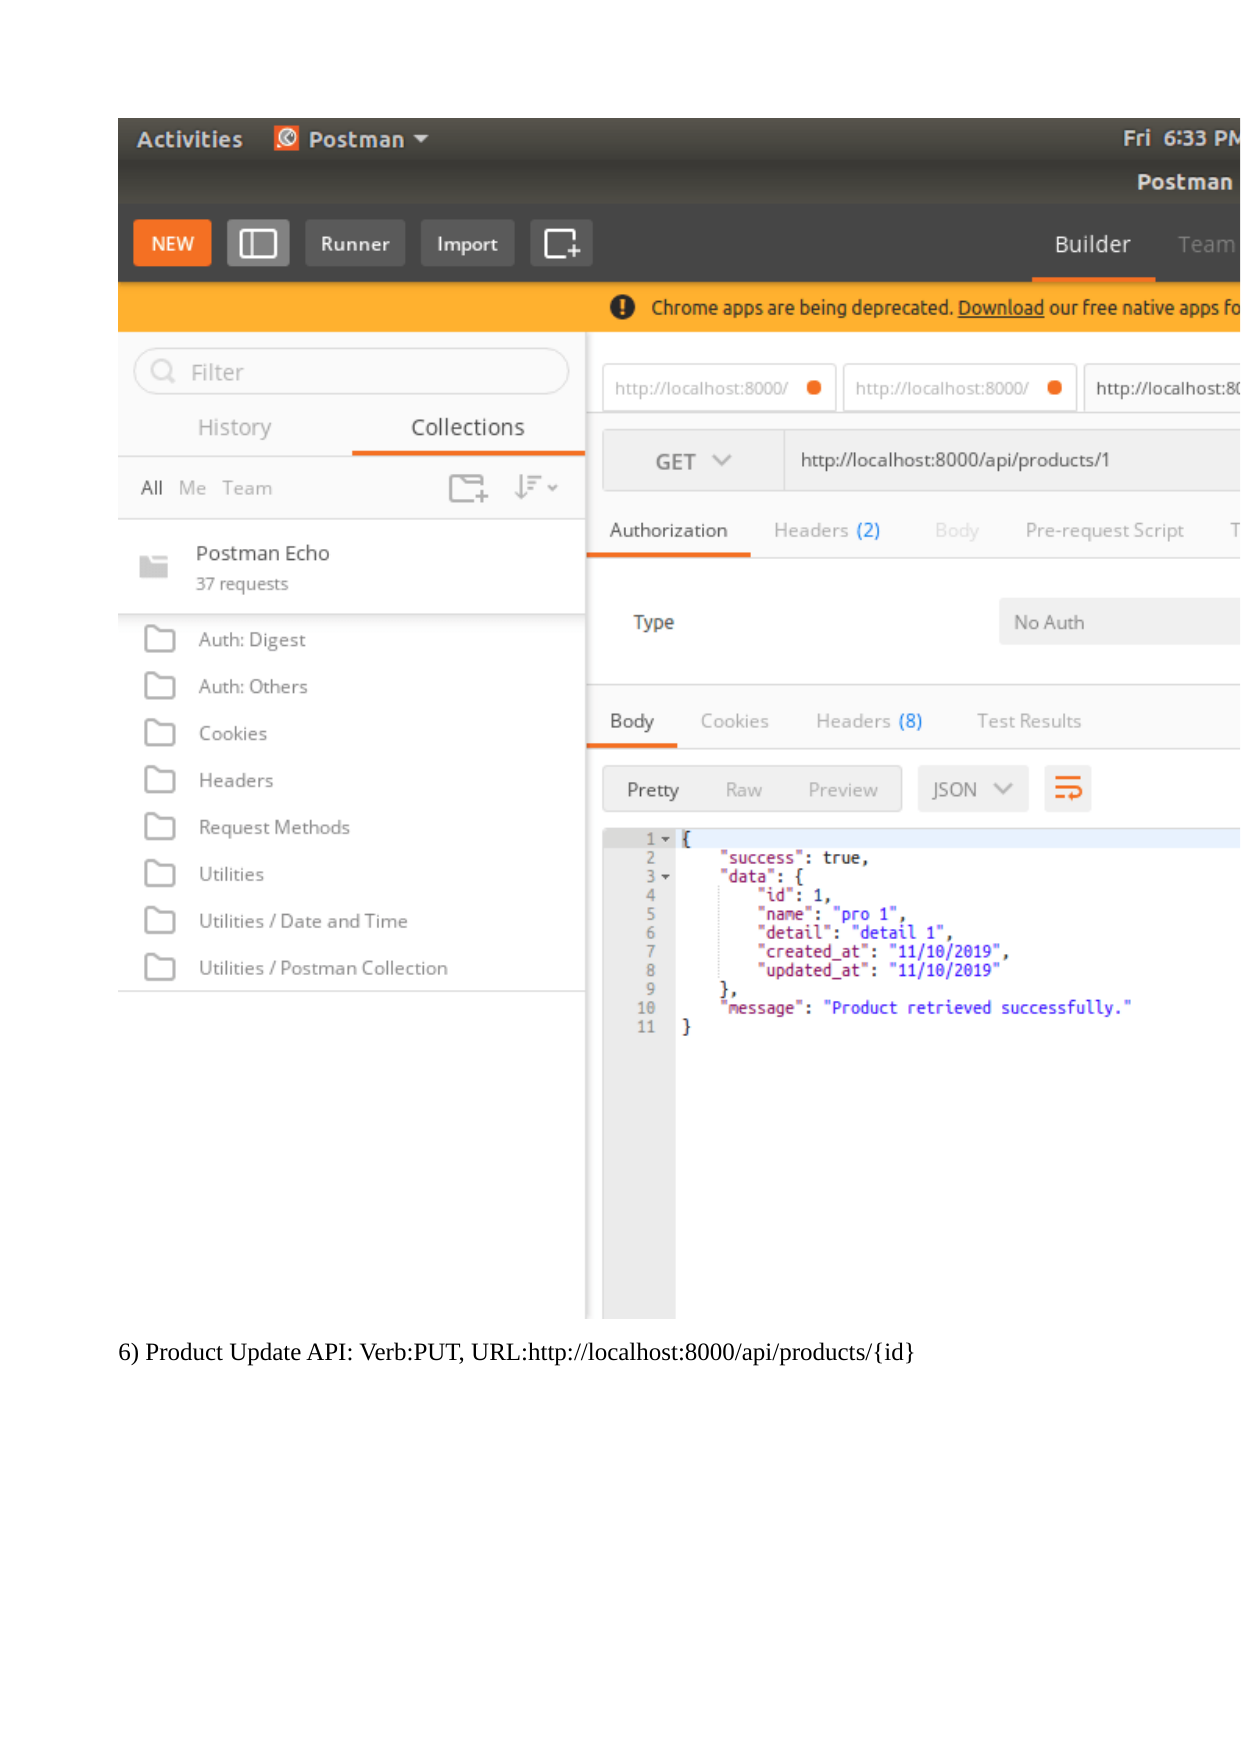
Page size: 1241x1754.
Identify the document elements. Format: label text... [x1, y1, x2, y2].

text 6) Product Update API: Verb:PUT, URL:http://localhost:8000/api/products/{id} [118, 1337, 1122, 1366]
picture [118, 118, 1241, 1319]
